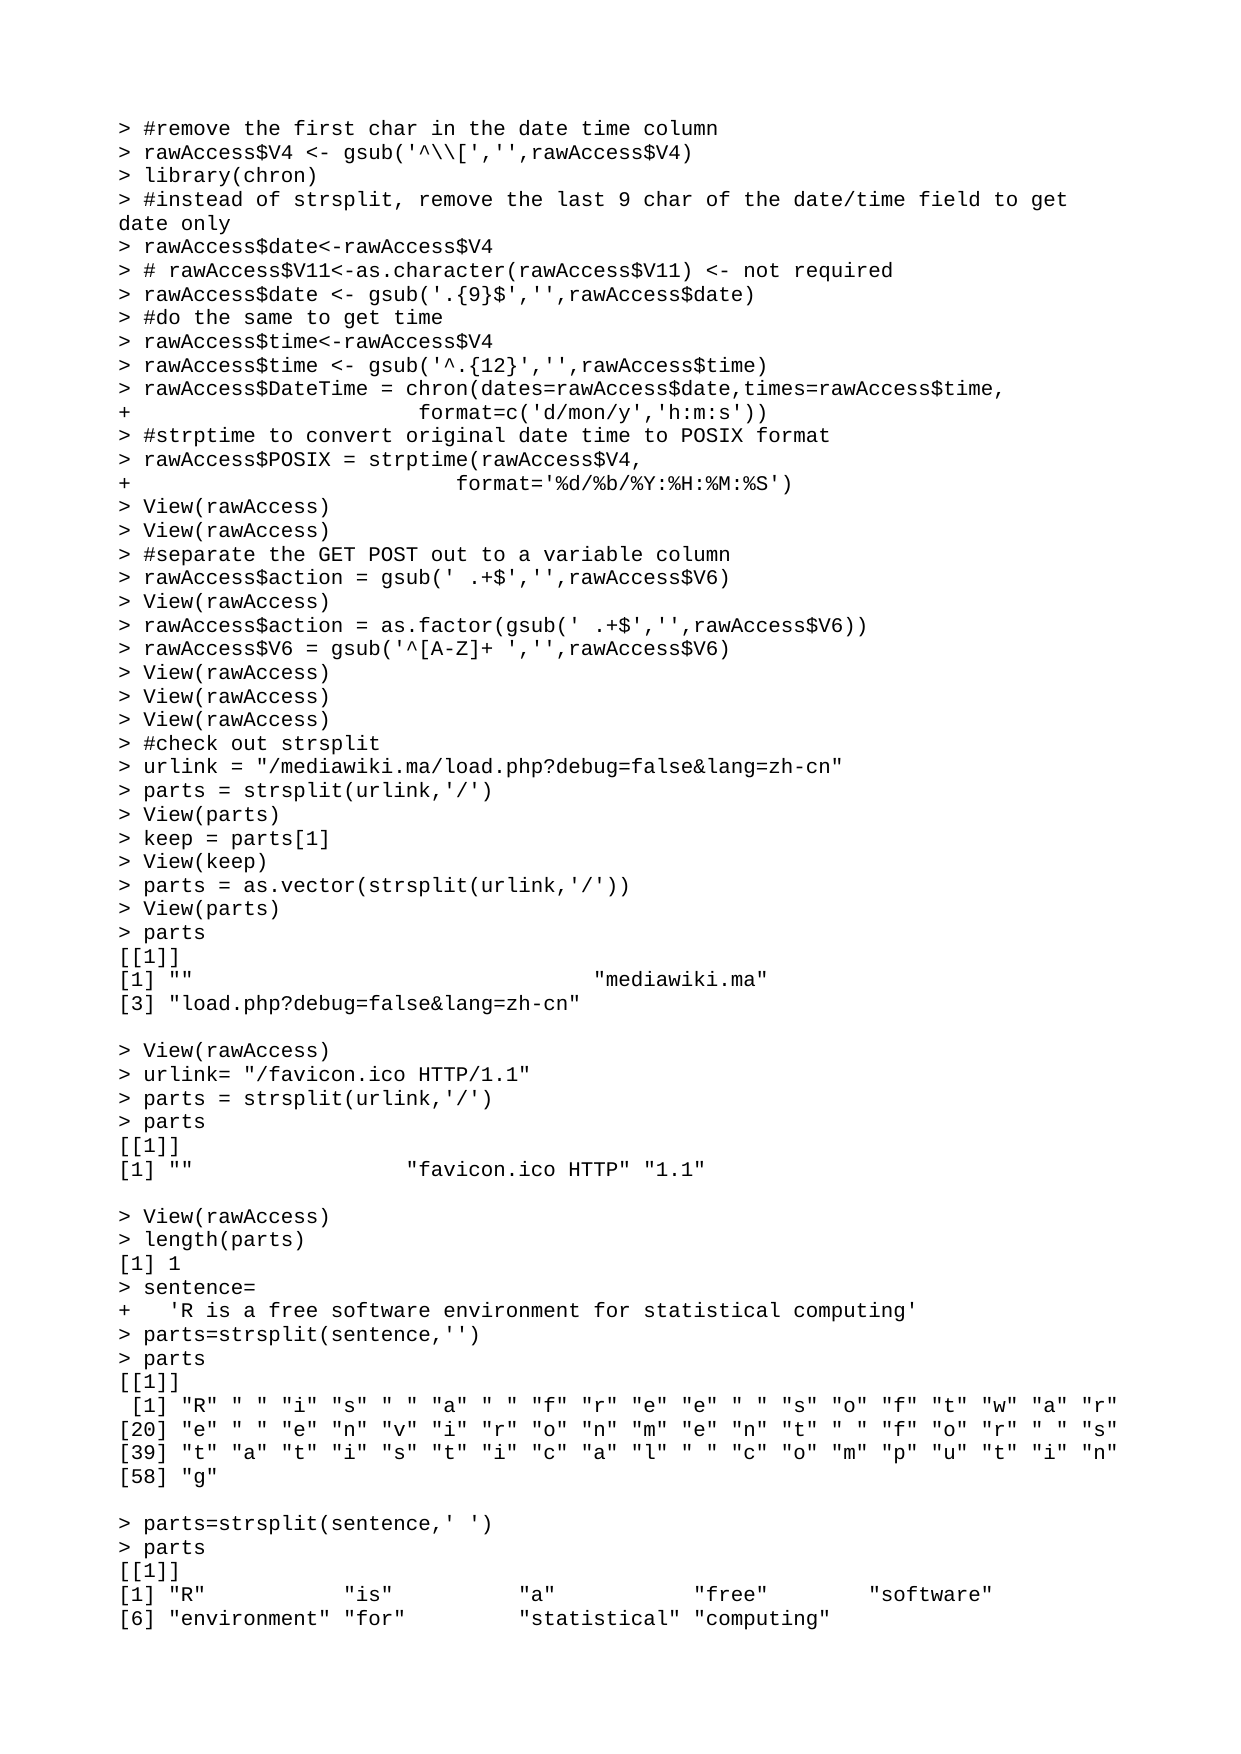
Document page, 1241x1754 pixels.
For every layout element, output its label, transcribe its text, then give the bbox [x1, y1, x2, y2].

text > View(parts) [118, 804, 1122, 827]
text > rawAccess$action = gsub(' .+$','',rawAccess$V6) [118, 567, 1122, 591]
text [1] "" "mediawiki.ma" [118, 969, 1122, 993]
text [20] "e" " " "e" "n" "v" "i" "r" "o" "n" "m" "e" "n" "t" " " "f" "o" "r" " " "s" [118, 1419, 1122, 1442]
text [1] "R" "is" "a" "free" "software" [118, 1584, 1122, 1608]
text > View(keep) [118, 851, 1122, 875]
text + 'R is a free software environment for statistical computing' [118, 1300, 1122, 1324]
text > View(parts) [118, 898, 1122, 922]
text [58] "g" [118, 1466, 1122, 1489]
text + format='%d/%b/%Y:%H:%M:%S') [118, 473, 1122, 496]
text [1] 1 [118, 1253, 1122, 1277]
text > #strptime to convert original date time to POSIX format [118, 426, 1122, 449]
text > rawAccess$time <- gsub('^.{12}','',rawAccess$time) [118, 354, 1122, 378]
text > rawAccess$POSIX = strptime(rawAccess$V4, [118, 449, 1122, 473]
text > rawAccess$time<-rawAccess$V4 [118, 331, 1122, 354]
text > rawAccess$date<-rawAccess$V4 [118, 236, 1122, 260]
text > View(rawAccess) [118, 662, 1122, 686]
text > View(rawAccess) [118, 591, 1122, 615]
text > View(rawAccess) [118, 1206, 1122, 1229]
text [1] "R" " " "i" "s" " " "a" " " "f" "r" "e" "e" " " "s" "o" "f" "t" "w" "a" "r" [118, 1395, 1122, 1419]
text [[1]] [118, 1561, 1122, 1584]
text [[1]] [118, 1135, 1122, 1158]
text > rawAccess$V6 = gsub('^[A-Z]+ ','',rawAccess$V6) [118, 638, 1122, 662]
text > parts [118, 1111, 1122, 1135]
text > # rawAccess$V11<-as.character(rawAccess$V11) <- not required [118, 260, 1122, 284]
text > parts=strsplit(sentence,' ') [118, 1513, 1122, 1537]
text [3] "load.php?debug=false&lang=zh-cn" [118, 993, 1122, 1017]
text [39] "t" "a" "t" "i" "s" "t" "i" "c" "a" "l" " " "c" "o" "m" "p" "u" "t" "i" "n" [118, 1442, 1122, 1466]
text > parts [118, 1537, 1122, 1561]
text [[1]] [118, 946, 1122, 969]
text > rawAccess$date <- gsub('.{9}$','',rawAccess$date) [118, 284, 1122, 307]
text > library(chron) [118, 165, 1122, 189]
text > View(rawAccess) [118, 520, 1122, 544]
text > #do the same to get time [118, 307, 1122, 331]
text > #remove the first char in the date time column [118, 118, 1122, 142]
text > parts [118, 922, 1122, 946]
text > urlink = "/mediawiki.ma/load.php?debug=false&lang=zh-cn" [118, 757, 1122, 780]
text [[1]] [118, 1371, 1122, 1395]
text > parts = strsplit(urlink,'/') [118, 1088, 1122, 1111]
text + format=c('d/mon/y','h:m:s')) [118, 402, 1122, 426]
text > View(rawAccess) [118, 686, 1122, 709]
text [6] "environment" "for" "statistical" "computing" [118, 1608, 1122, 1631]
text > rawAccess$action = as.factor(gsub(' .+$','',rawAccess$V6)) [118, 615, 1122, 638]
text > sentence= [118, 1277, 1122, 1300]
text > View(rawAccess) [118, 709, 1122, 733]
text > parts [118, 1348, 1122, 1371]
text > urlink= "/favicon.ico HTTP/1.1" [118, 1064, 1122, 1088]
text > #check out strsplit [118, 733, 1122, 757]
text > parts = strsplit(urlink,'/') [118, 780, 1122, 804]
text > rawAccess$DateTime = chron(dates=rawAccess$date,times=rawAccess$time, [118, 378, 1122, 402]
text > rawAccess$V4 <- gsub('^\\[','',rawAccess$V4) [118, 142, 1122, 165]
text > #separate the GET POST out to a variable column [118, 544, 1122, 567]
text > keep = parts[1] [118, 827, 1122, 851]
text > View(rawAccess) [118, 1040, 1122, 1064]
text [1] "" "favicon.ico HTTP" "1.1" [118, 1158, 1122, 1182]
text > parts = as.vector(strsplit(urlink,'/')) [118, 875, 1122, 898]
text > #instead of strsplit, remove the last 9 char of the date/time field to get date only [118, 189, 1122, 236]
text > parts=strsplit(sentence,'') [118, 1324, 1122, 1348]
text > length(parts) [118, 1229, 1122, 1253]
text > View(rawAccess) [118, 496, 1122, 520]
